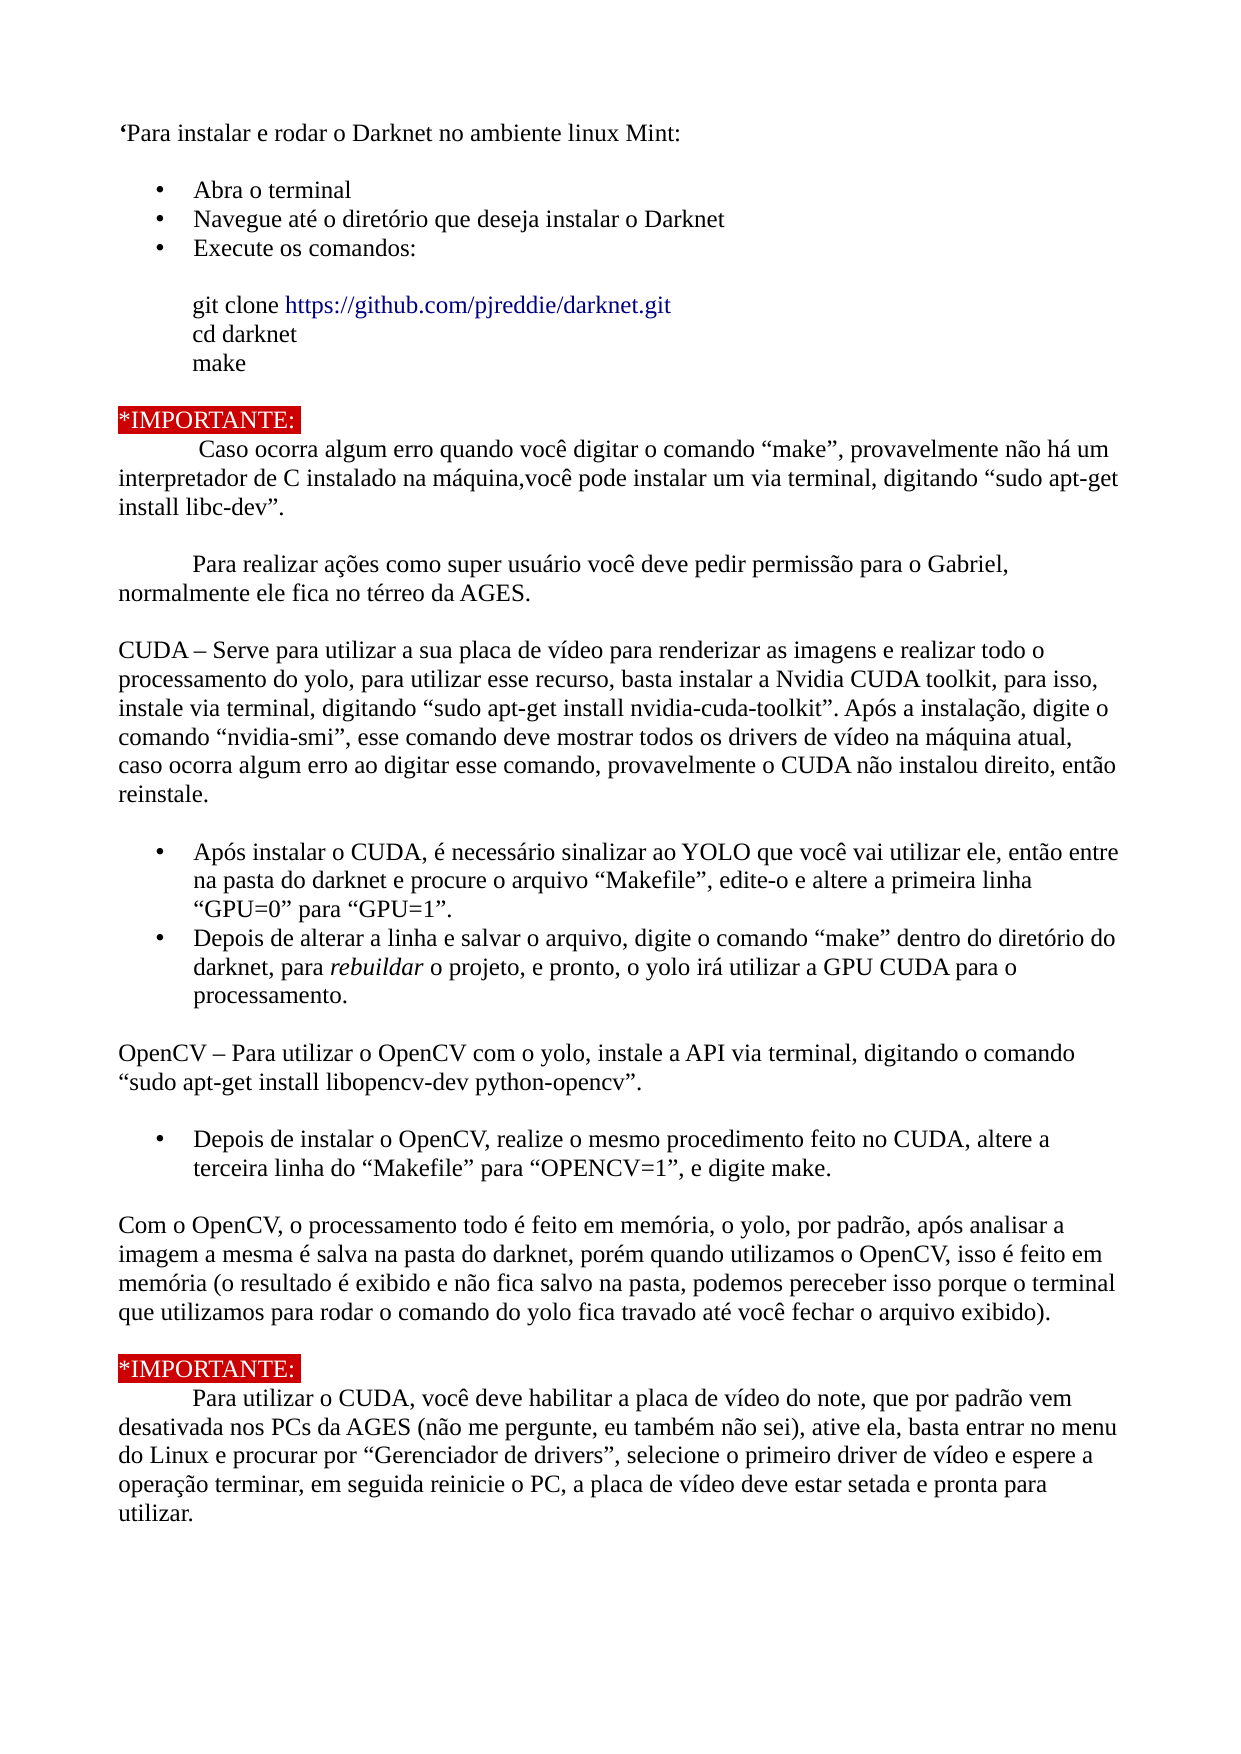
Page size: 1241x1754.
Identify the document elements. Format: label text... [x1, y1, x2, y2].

text OpenCV – Para utilizar o OpenCV com o yolo, instale a API via terminal, digitando o comando “sudo apt-get install libopencv-dev python-opencv”. [118, 1038, 1122, 1096]
list Após instalar o CUDA, é necessário sinalizar ao YOLO que você vai utilizar ele, então entre na pasta do darknet e procure o arquivo “Makefile”, edite-o e altere a primeira linha “GPU=0” para “GPU=1”. [156, 837, 1122, 923]
list Navegue até o diretório que deseja instalar o Darknet [156, 204, 1122, 233]
text Com o OpenCV, o processamento todo é feito em memória, o yolo, por padrão, após analisar a imagem a mesma é salva na pasta do darknet, porém quando utilizamos o OpenCV, isso é feito em memória (o resultado é exibido e não fica salvo na pasta, podemos pereceber isso porque o terminal que utilizamos para rodar o comando do yolo fica travado até você fechar o arquivo exibido). [118, 1211, 1122, 1326]
text Caso ocorra algum erro quando você digitar o comando “make”, provavelmente não há um interpretador de C instalado na máquina,você pode instalar um via terminal, digitando “sudo apt-get install libc-dev”. [118, 434, 1122, 521]
text ‘Para instalar e rodar o Darknet no ambiente linux Mint: [118, 118, 1122, 147]
text cd darknet [118, 319, 1122, 348]
text Para realizar ações como super usuário você deve pedir permissão para o Gabriel, normalmente ele fica no térreo da AGES. [118, 549, 1122, 607]
list Depois de alterar a linha e salvar o arquivo, digite o comando “make” dentro do diretório do darknet, para rebuildar o projeto, e pronto, o yolo irá utilizar a GPU CUDA para o processamento. [156, 923, 1122, 1009]
text CUDA – Serve para utilizar a sua placa de vídeo para renderizar as imagens e realizar todo o processamento do yolo, para utilizar esse recurso, basta instalar a Nvidia CUDA toolkit, para isso, instale via terminal, digitando “sudo apt-get install nvidia-cuda-toolkit”. Após a instalação, digite o comando “nvidia-smi”, esse comando deve mostrar todos os drivers de vídeo na máquina atual, caso ocorra algum erro ao digitar esse comando, provavelmente o CUDA não instalou direito, então reinstale. [118, 636, 1122, 808]
text git clone https://github.com/pjreddie/darknet.git [118, 291, 1122, 319]
list Depois de instalar o OpenCV, realize o mesmo procedimento feito no CUDA, altere a terceira linha do “Makefile” para “OPENCV=1”, e digite make. [156, 1124, 1122, 1182]
list Abra o terminal [156, 176, 1122, 204]
text *IMPORTANTE: [118, 1354, 1122, 1383]
text make [118, 348, 1122, 377]
list Execute os comandos: [156, 233, 1122, 262]
text *IMPORTANTE: [118, 406, 1122, 434]
text Para utilizar o CUDA, você deve habilitar a placa de vídeo do note, que por padrão vem desativada nos PCs da AGES (não me pergunte, eu também não sei), ative ela, basta entrar no menu do Linux e procurar por “Gerenciador de drivers”, selecione o primeiro driver de vídeo e espere a operação terminar, em seguida reinicie o PC, a placa de vídeo deve estar setada e pronta para utilizar. [118, 1383, 1122, 1527]
